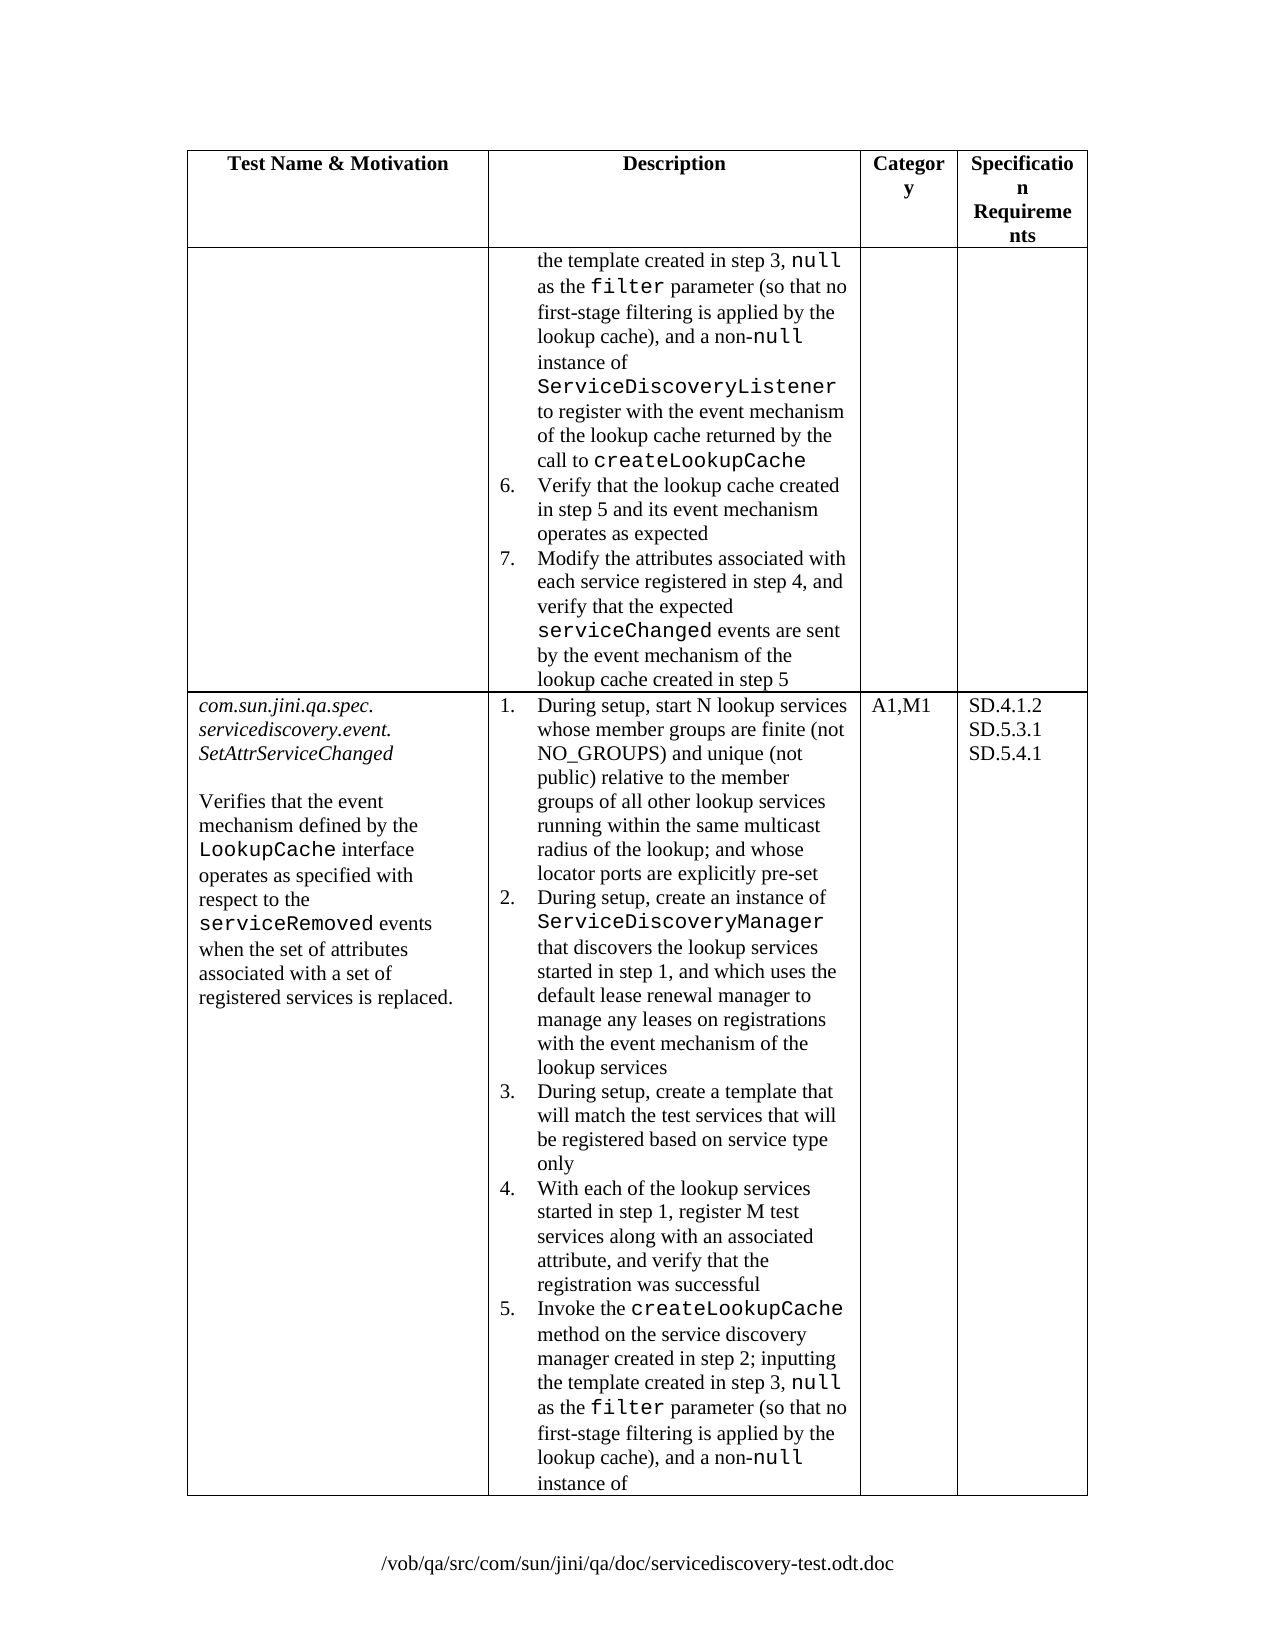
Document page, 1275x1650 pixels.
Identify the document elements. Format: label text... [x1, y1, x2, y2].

table_header Category [861, 151, 957, 247]
table_cell A1,M1 [861, 693, 957, 1495]
table_header Test Name & Motivation [188, 151, 488, 247]
table_cell [958, 248, 1087, 691]
table_header Specification Requirements [958, 151, 1087, 247]
table_cell com.sun.jini.qa.spec. servicediscovery.event. SetAttrServiceChanged Verifies that the event mechanism defined by the LookupCache interface operates as specified with respect to the serviceRemoved events when the set of attributes associated with a set of registered services is replaced. [188, 693, 488, 1495]
table_cell SD.4.1.2 SD.5.3.1 SD.5.4.1 [958, 693, 1087, 1495]
table_header Description [489, 151, 860, 247]
table_cell [861, 248, 957, 691]
table_cell [188, 248, 488, 691]
table_cell During setup, start N lookup services whose member groups are finite (not NO_GROUPS) and unique (not public) relative to the member groups of all other lookup services running within the same multicast radius of the lookup; and whose locator ports are explicitly pre-set During setup, create an instance of ServiceDiscoveryManager that discovers the lookup services started in step 1, and which uses the default lease renewal manager to manage any leases on registrations with the event mechanism of the lookup services During setup, create a template that will match the test services that will be registered based on service type only With each of the lookup services started in step 1, register M test services along with an associated attribute, and verify that the registration was successful Invoke the createLookupCache method on the service discovery manager created in step 2; inputting the template created in step 3, null as the filter parameter (so that no first-stage filtering is applied by the lookup cache), and a non-null instance of ServiceDiscoveryListener to register with the event mechanism of the lookup cache returned by the call to createLookupCache Verify that the lookup cache created in step 5 and its event mechanism operates as expected Modify the attributes associated with each service registered in step 4, and verify that the expected serviceChanged events are sent by the event mechanism of the lookup cache created in step 5 [489, 248, 860, 691]
table_cell During setup, start N lookup services whose member groups are finite (not NO_GROUPS) and unique (not public) relative to the member groups of all other lookup services running within the same multicast radius of the lookup; and whose locator ports are explicitly pre-set During setup, create an instance of ServiceDiscoveryManager that discovers the lookup services started in step 1, and which uses the default lease renewal manager to manage any leases on registrations with the event mechanism of the lookup services During setup, create a template that will match the test services that will be registered based on service type only With each of the lookup services started in step 1, register M test services along with an associated attribute, and verify that the registration was successful Invoke the createLookupCache method on the service discovery manager created in step 2; inputting the template created in step 3, null as the filter parameter (so that no first-stage filtering is applied by the lookup cache), and a non-null instance of ServiceDiscoveryListener to register with the event mechanism of the lookup cache returned by the call to createLookupCache Verify that the lookup cache created in step 5 and its event mechanism operates as expected Replace with a new set of attributes, the attributes associated with each service registered in step 4, and verify that the expected serviceRemoved events are sent by the event mechanism of the lookup cache created in step 5 [489, 693, 860, 1495]
